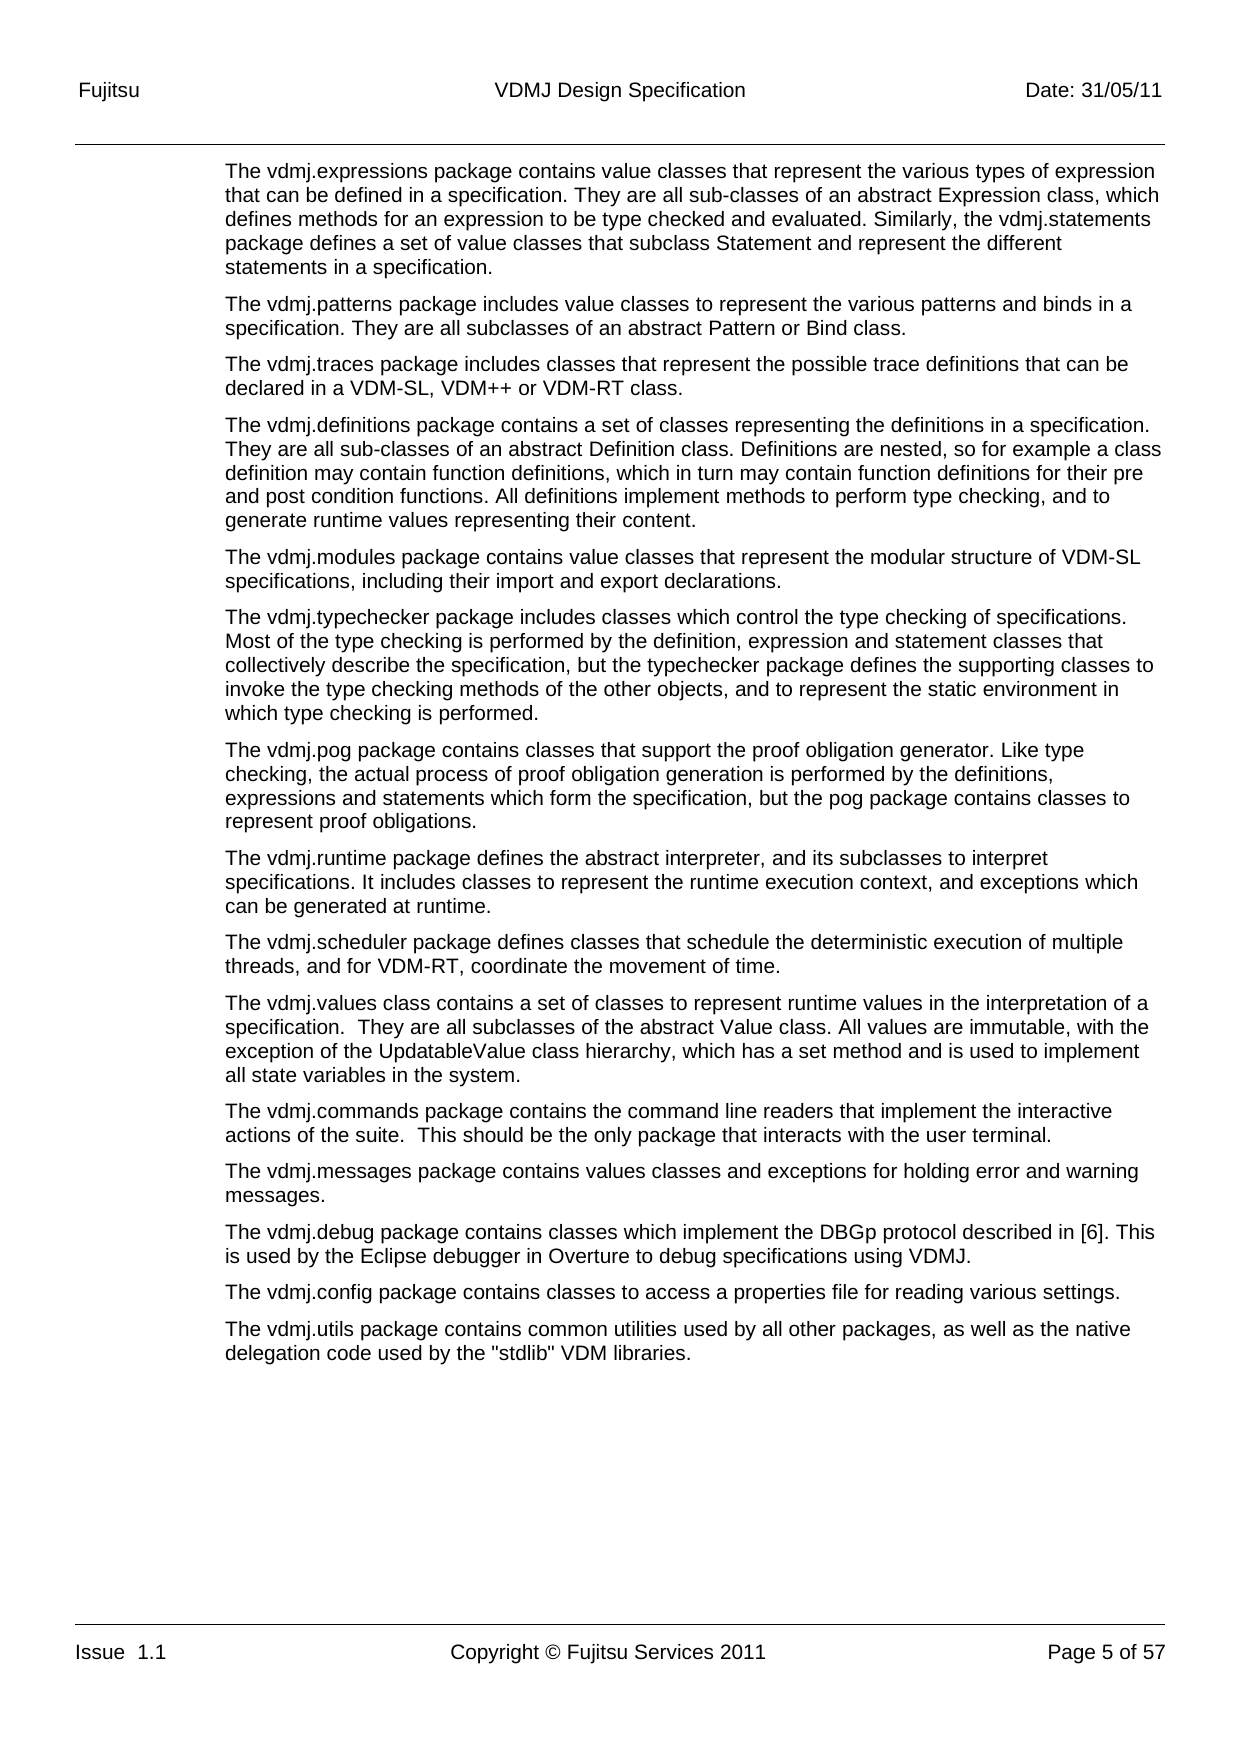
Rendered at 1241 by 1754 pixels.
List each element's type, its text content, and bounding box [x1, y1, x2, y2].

text The vdmj.patterns package includes value classes to represent the various patterns and binds in a specification. They are all subclasses of an abstract Pattern or Bind class. [225, 292, 1165, 340]
text The vdmj.definitions package contains a set of classes representing the definitions in a specification. They are all sub-classes of an abstract Definition class. Definitions are nested, so for example a class definition may contain function definitions, which in turn may contain function definitions for their pre and post condition functions. All definitions implement methods to perform type checking, and to generate runtime values representing their content. [225, 413, 1165, 533]
text The vdmj.modules package contains value classes that represent the modular structure of VDM-SL specifications, including their import and export declarations. [225, 545, 1165, 593]
text The vdmj.traces package includes classes that represent the possible trace definitions that can be declared in a VDM-SL, VDM++ or VDM-RT class. [225, 352, 1165, 400]
text The vdmj.messages package contains values classes and exceptions for holding error and warning messages. [225, 1160, 1165, 1208]
text The vdmj.scheduler package defines classes that schedule the deterministic execution of multiple threads, and for VDM-RT, coordinate the movement of time. [225, 931, 1165, 978]
text The vdmj.typechecker package includes classes which control the type checking of specifications. Most of the type checking is performed by the definition, expression and statement classes that collectively describe the specification, but the typechecker package defines the supporting classes to invoke the type checking methods of the other objects, and to represent the static environment in which type checking is performed. [225, 606, 1165, 725]
text The vdmj.runtime package defines the abstract interpreter, and its subclasses to interpret specifications. It includes classes to represent the runtime execution context, and exceptions which can be generated at runtime. [225, 846, 1165, 918]
text The vdmj.utils package contains common utilities used by all other packages, as well as the native delegation code used by the "stdlib" VDM libraries. [225, 1317, 1165, 1365]
text The vdmj.expressions package contains value classes that represent the various types of expression that can be defined in a specification. They are all sub-classes of an abstract Expression class, which defines methods for an expression to be type checked and evaluated. Similarly, the vdmj.statements package defines a set of value classes that subclass Statement and represent the different statements in a specification. [225, 160, 1165, 279]
text The vdmj.commands package contains the command line readers that implement the interactive actions of the suite. This should be the only package that interacts with the user terminal. [225, 1099, 1165, 1147]
text The vdmj.debug package contains classes which implement the DBGp protocol described in [6]. This is used by the Eclipse debugger in Overture to debug specifications using VDMJ. [225, 1220, 1165, 1268]
text The vdmj.config package contains classes to access a properties file for reading various settings. [225, 1281, 1165, 1304]
text The vdmj.values class contains a set of classes to represent runtime values in the interpretation of a specification. They are all subclasses of the abstract Value class. All values are immutable, with the exception of the UpdatableValue class hierarchy, which has a set method and is used to implement all state variables in the system. [225, 991, 1165, 1087]
text The vdmj.pog package contains classes that support the proof obligation generator. Like type checking, the actual process of proof obligation generation is performed by the definitions, expressions and statements which form the specification, but the pog package contains classes to represent proof obligations. [225, 738, 1165, 834]
